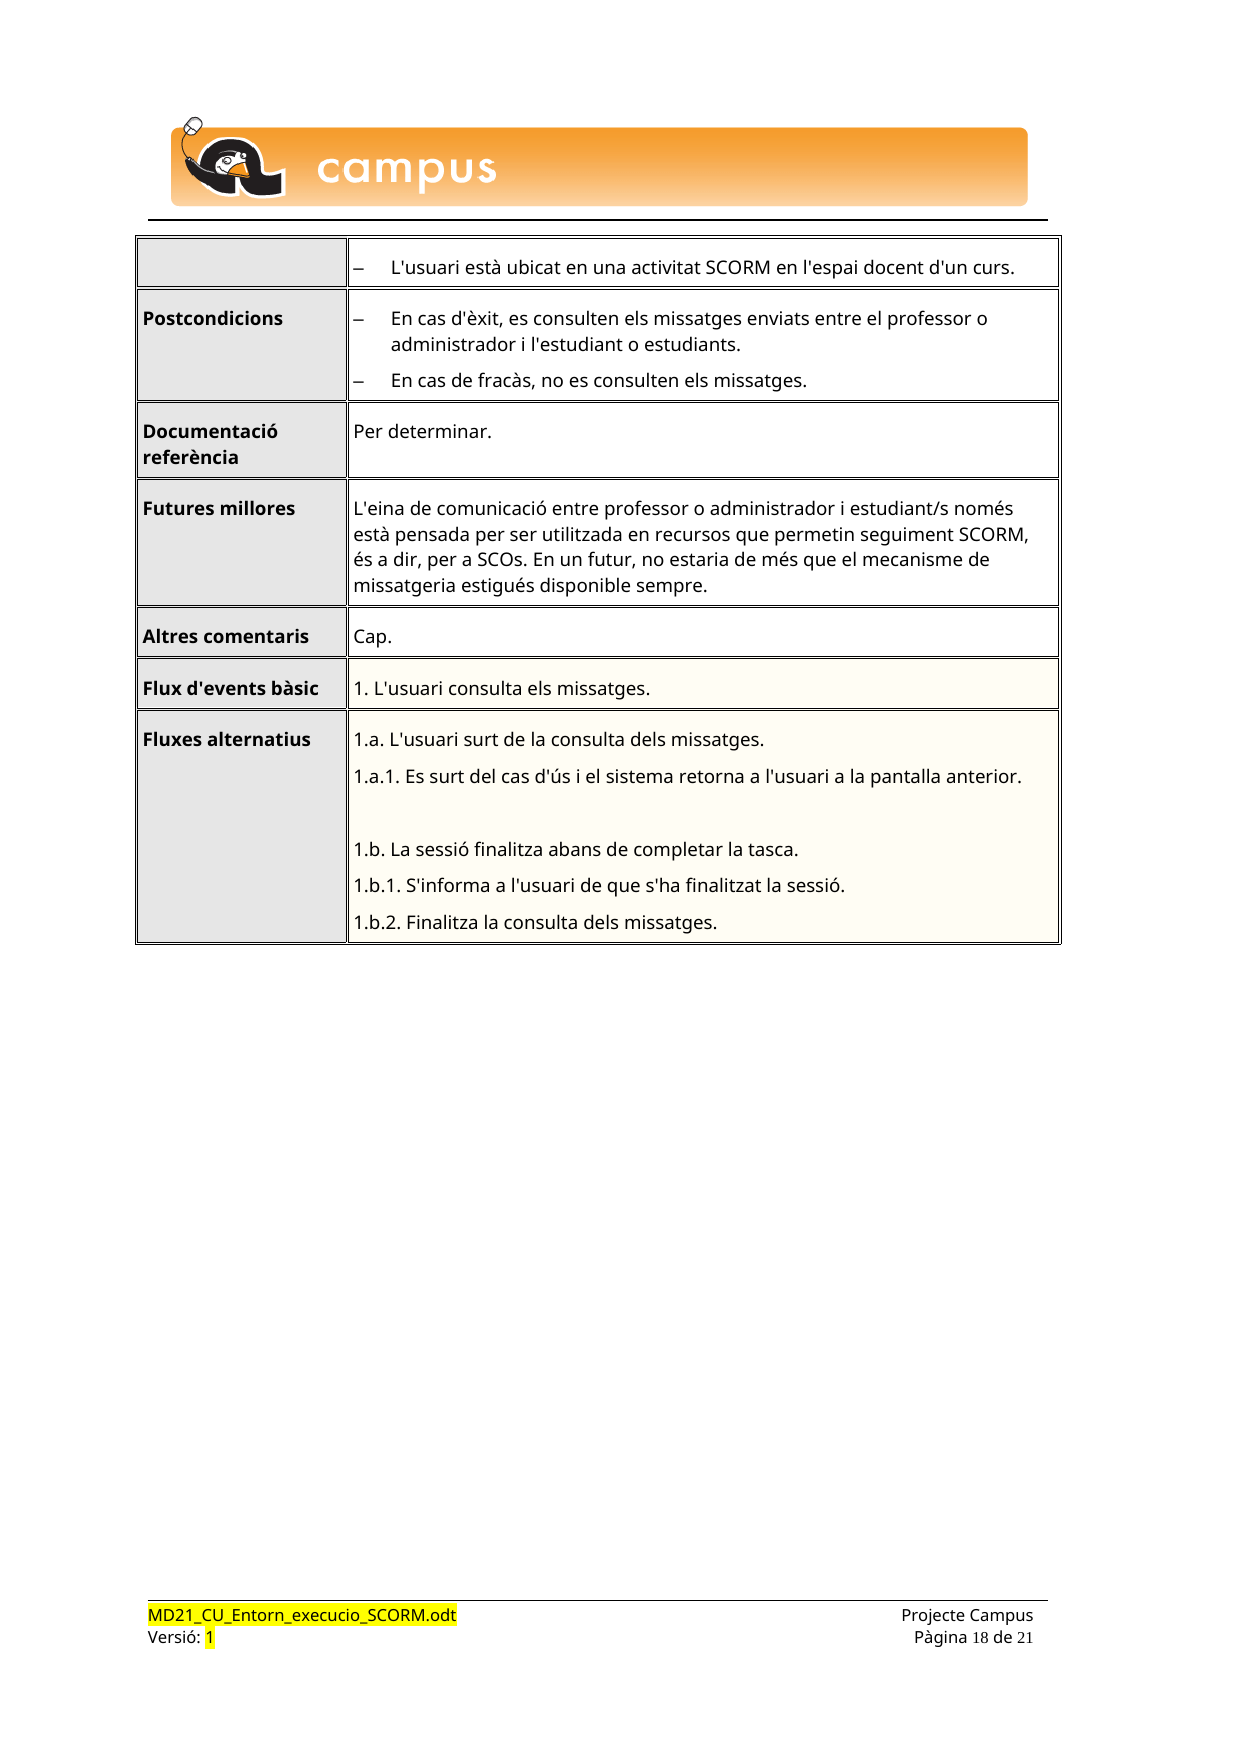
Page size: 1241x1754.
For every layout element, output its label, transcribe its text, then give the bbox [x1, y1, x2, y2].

table_cell Altres comentaris [138, 608, 346, 656]
table_cell Futures millores [138, 480, 346, 605]
table_cell En cas d'èxit, es consulten els missatges enviats entre el professor o administrador i l'estudiant o estudiants. En cas de fracàs, no es consulten els missatges. [349, 290, 1058, 400]
table_cell Postcondicions [138, 290, 346, 400]
table_cell 1.a. L'usuari surt de la consulta dels missatges. 1.a.1. Es surt del cas d'ús i el sistema retorna a l'usuari a la pantalla anterior. 1.b. La sessió finalitza abans de completar la tasca. 1.b.1. S'informa a l'usuari de que s'ha finalitzat la sessió. 1.b.2. Finalitza la consulta dels missatges. [349, 711, 1058, 942]
table_cell L'usuari està registrat a la plataforma com a usuari del tipus professor, administrador o estudiant respectivament. L'usuari s'ha autenticat previament a la plataforma. L'usuari està ubicat en una activitat SCORM en l'espai docent d'un curs. [349, 239, 1058, 286]
table_cell 1. L'usuari consulta els missatges. [349, 659, 1058, 707]
table_cell Per determinar. [349, 403, 1058, 477]
table_cell L'eina de comunicació entre professor o administrador i estudiant/s només està pensada per ser utilitzada en recursos que permetin seguiment SCORM, és a dir, per a SCOs. En un futur, no estaria de més que el mecanisme de missatgeria estigués disponible sempre. [349, 480, 1058, 605]
table_cell [138, 239, 346, 286]
table_cell Flux d'events bàsic [138, 659, 346, 707]
table_cell Cap. [349, 608, 1058, 656]
table_cell Fluxes alternatius [138, 711, 346, 942]
table_cell Documentació referència [138, 403, 346, 477]
picture [164, 114, 1033, 209]
